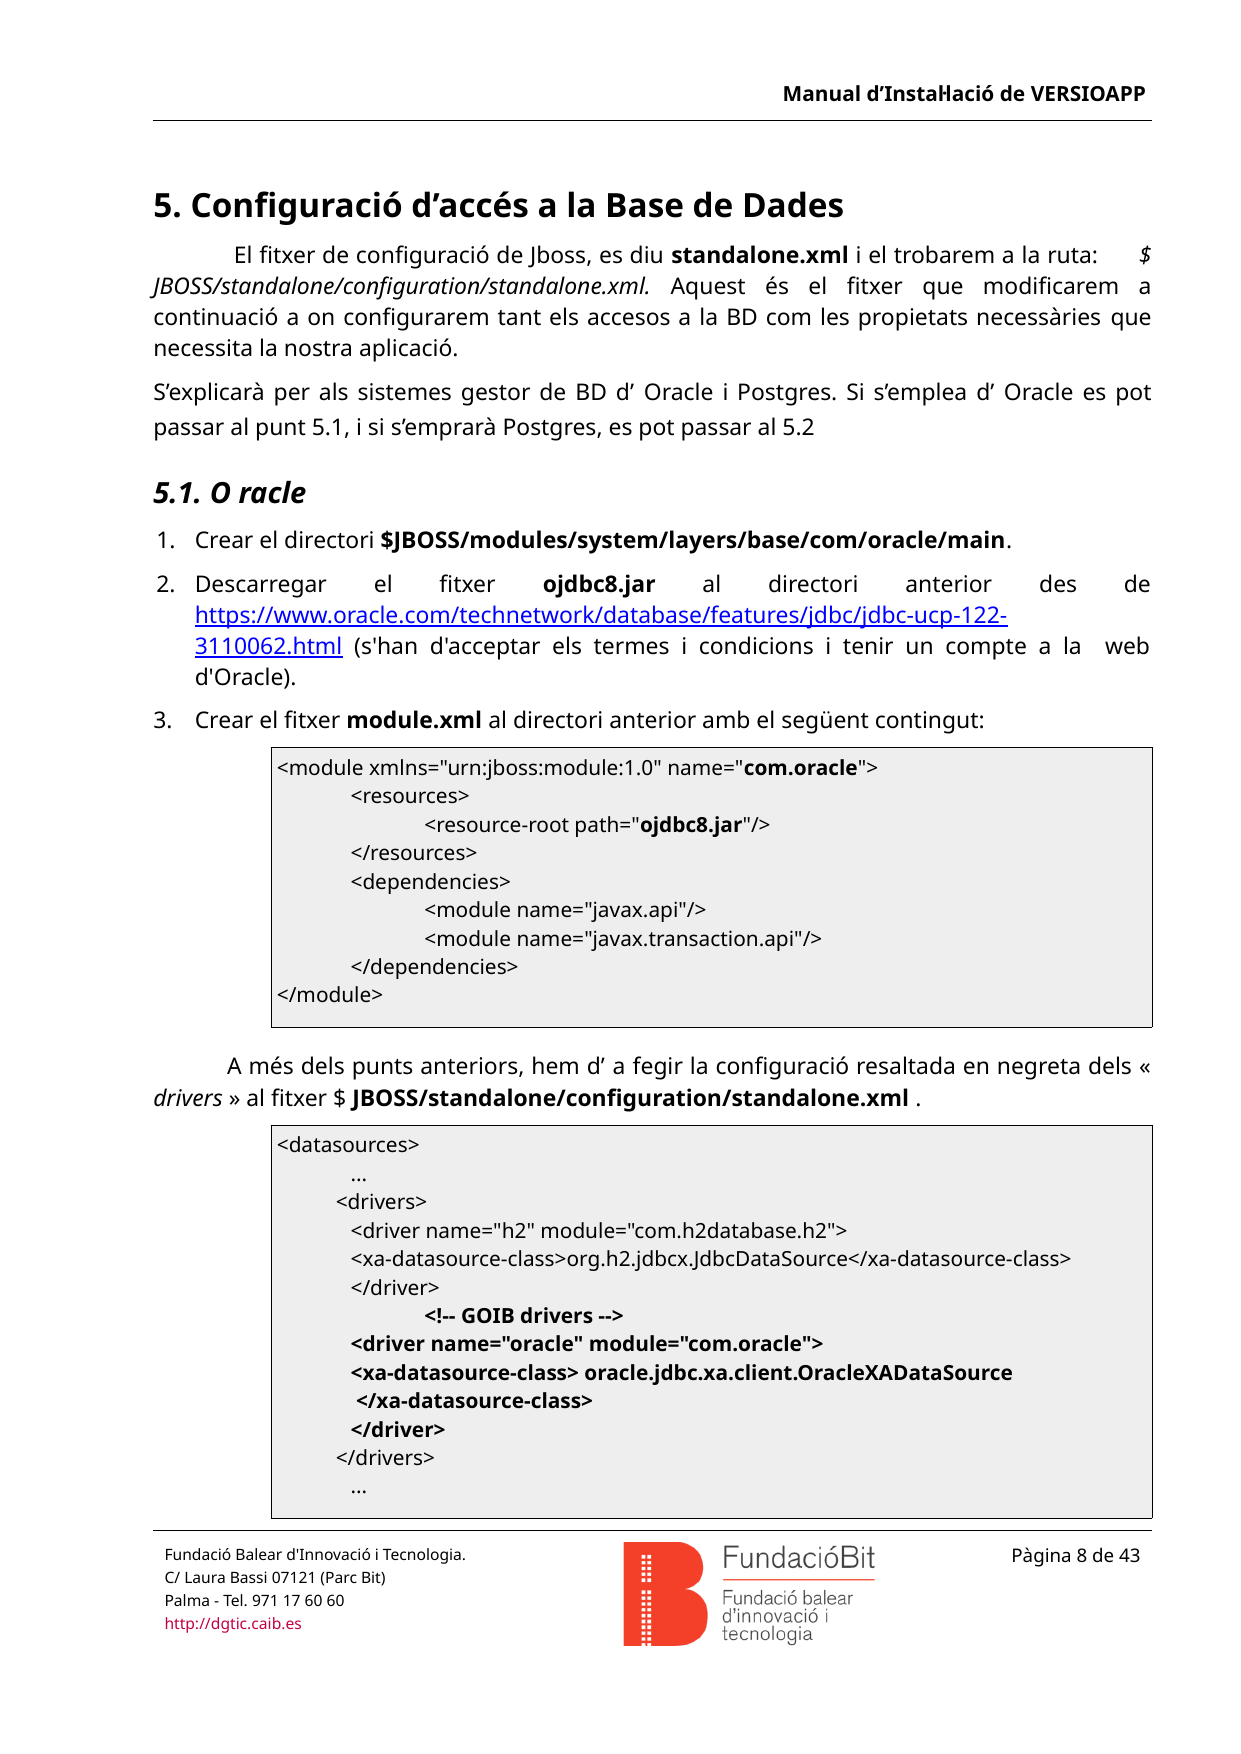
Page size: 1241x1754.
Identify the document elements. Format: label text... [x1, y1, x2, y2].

text S’explicarà per als sistemes gestor de BD d’ Oracle i Postgres. Si s’emplea d’ Oracle es pot passar al punt 5.1, i si s’emprarà Postgres, es pot passar al 5.2 [153, 375, 1152, 443]
table_header <datasources> ... <drivers> <driver name="h2" module="com.h2database.h2"> <xa-datasource-class>org.h2.jdbcx.JdbcDataSource</xa-datasource-class> </driver> <!-- GOIB drivers --> <driver name="oracle" module="com.oracle"> <xa-datasource-class> oracle.jdbc.xa.client.OracleXADataSource </xa-datasource-class> </driver> </drivers> ... [272, 1126, 1152, 1518]
table_header <module xmlns="urn:jboss:module:1.0" name="com.oracle"> <resources> <resource-root path="ojdbc8.jar"/> </resources> <dependencies> <module name="javax.api"/> <module name="javax.transaction.api"/> </dependencies> </module> [272, 748, 1152, 1027]
list Crear el directori $JBOSS/modules/system/layers/base/com/oracle/main. [156, 524, 1152, 556]
list Descarregar el fitxer ojdbc8.jar al directori anterior des de https://www.oracle.com/technetwork/database/features/jdbc/jdbc-ucp-122-3110062.html (s'han d'acceptar els termes i condicions i tenir un compte a la web d'Oracle). [156, 567, 1152, 692]
text A més dels punts anteriors, hem d’ a fegir la configuració resaltada en negreta dels « drivers » al fitxer $ JBOSS/standalone/configuration/standalone.xml . [153, 1050, 1152, 1113]
text El fitxer de configuració de Jboss, es diu standalone.xml i el trobarem a la ruta: $ JBOSS/standalone/configuration/standalone.xml. Aquest és el fitxer que modificarem a continuació a on configurarem tant els accesos a la BD com les propietats necessàries que necessita la nostra aplicació. [153, 239, 1152, 364]
subtitle O racle [153, 472, 1152, 512]
list Crear el fitxer module.xml al directori anterior amb el següent contingut: [153, 704, 1152, 736]
picture [623, 1542, 875, 1646]
subtitle Configuració d’accés a la Base de Dades [153, 181, 1152, 227]
